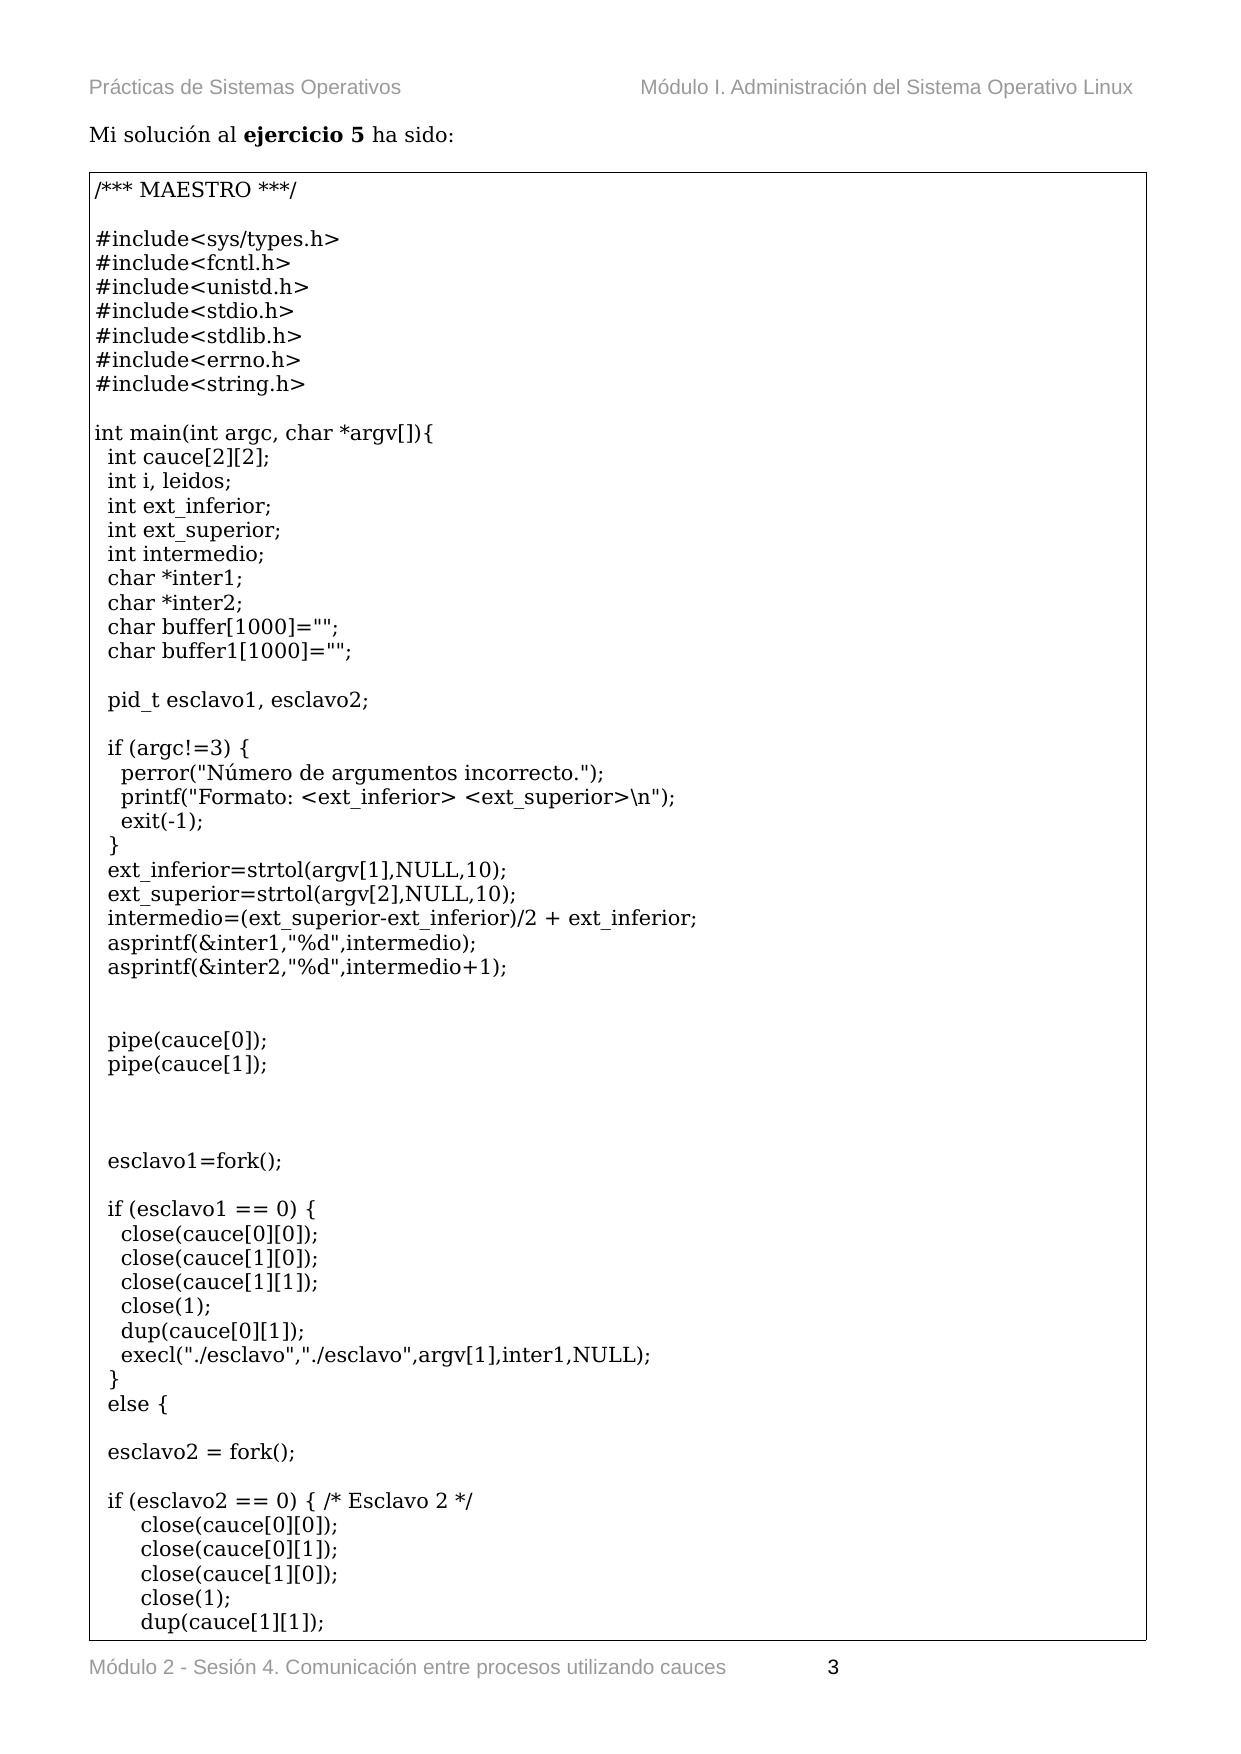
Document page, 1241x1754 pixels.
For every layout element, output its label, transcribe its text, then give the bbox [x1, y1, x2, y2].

table_header /*** MAESTRO ***/ #include<sys/types.h> #include<fcntl.h> #include<unistd.h> #include<stdio.h> #include<stdlib.h> #include<errno.h> #include<string.h> int main(int argc, char *argv[]){ int cauce[2][2]; int i, leidos; int ext_inferior; int ext_superior; int intermedio; char *inter1; char *inter2; char buffer[1000]=""; char buffer1[1000]=""; pid_t esclavo1, esclavo2; if (argc!=3) { perror("Número de argumentos incorrecto."); printf("Formato: <ext_inferior> <ext_superior>\n"); exit(-1); } ext_inferior=strtol(argv[1],NULL,10); ext_superior=strtol(argv[2],NULL,10); intermedio=(ext_superior-ext_inferior)/2 + ext_inferior; asprintf(&inter1,"%d",intermedio); asprintf(&inter2,"%d",intermedio+1); pipe(cauce[0]); pipe(cauce[1]); esclavo1=fork(); if (esclavo1 == 0) { close(cauce[0][0]); close(cauce[1][0]); close(cauce[1][1]); close(1); dup(cauce[0][1]); execl("./esclavo","./esclavo",argv[1],inter1,NULL); } else { esclavo2 = fork(); if (esclavo2 == 0) { /* Esclavo 2 */ close(cauce[0][0]); close(cauce[0][1]); close(cauce[1][0]); close(1); dup(cauce[1][1]); [90, 173, 1146, 1640]
text Mi solución al ejercicio 5 ha sido: [89, 123, 1146, 148]
